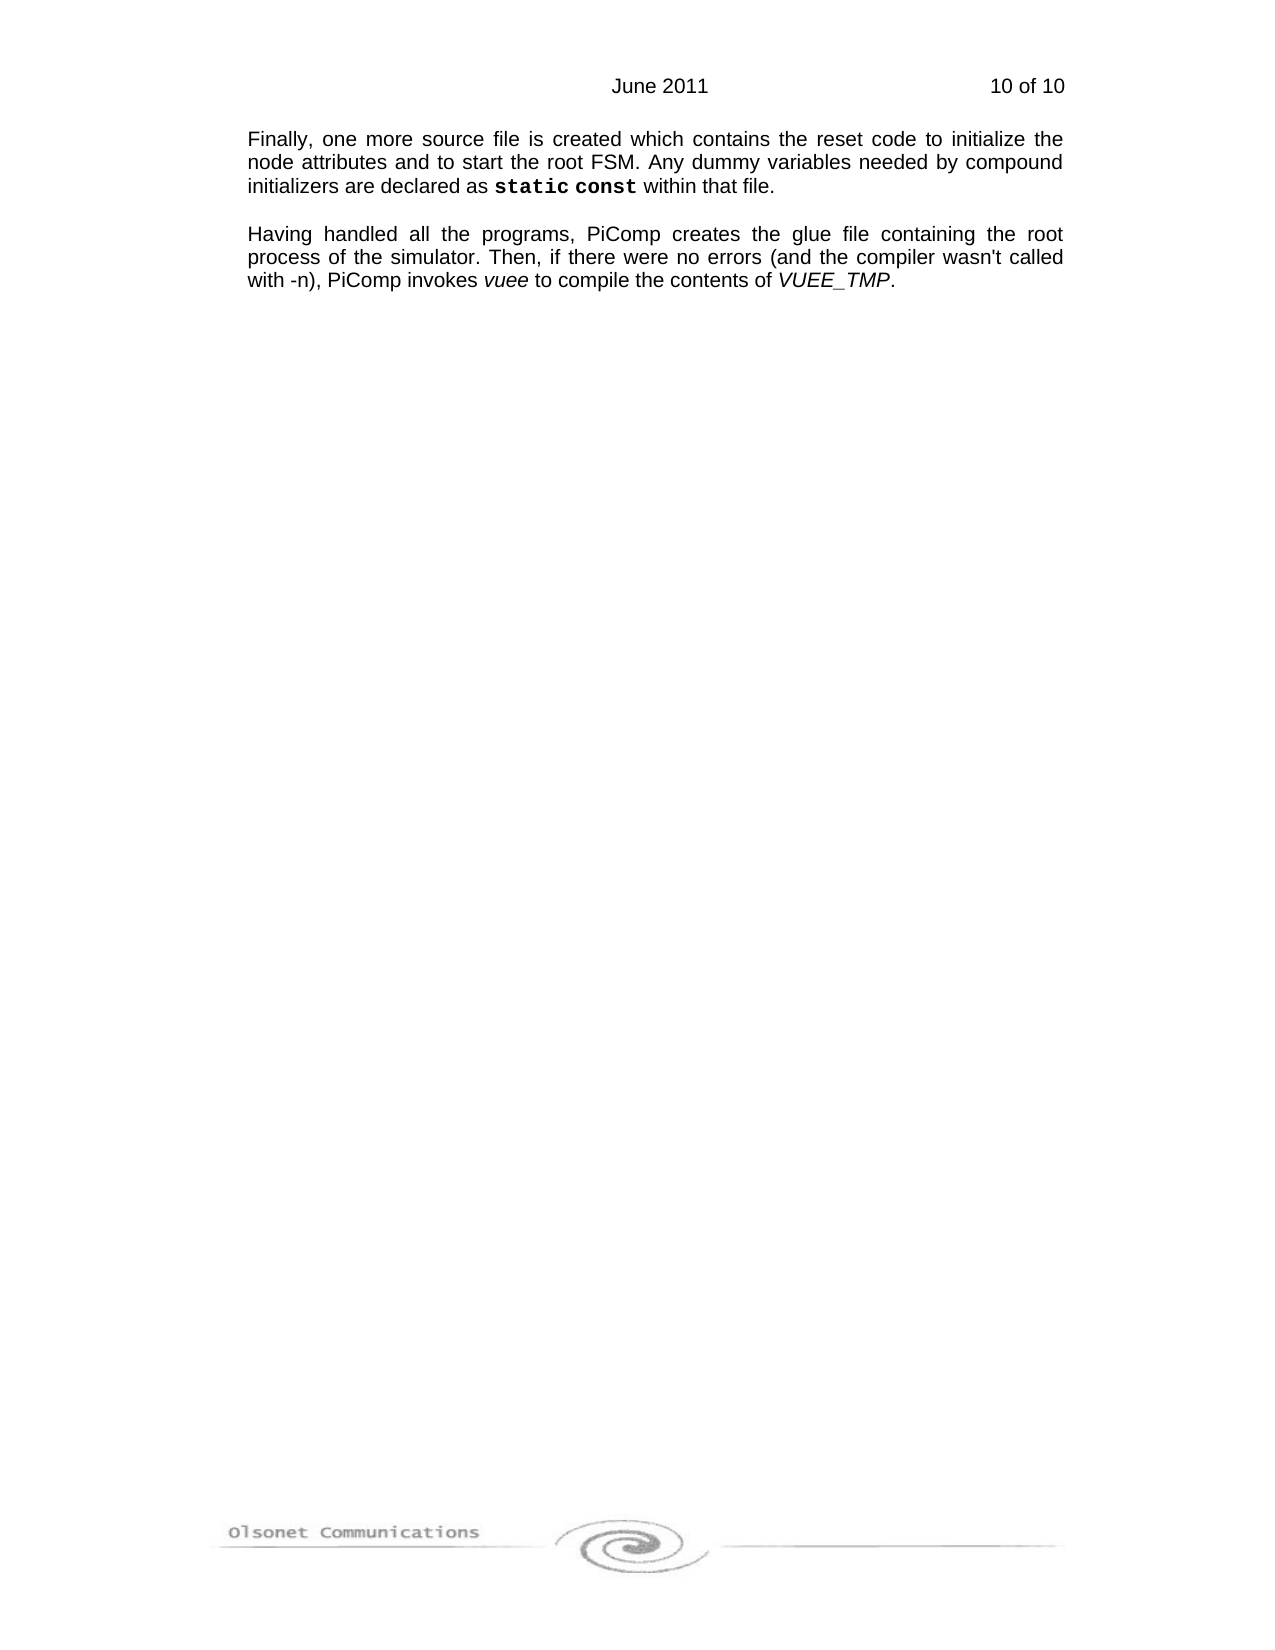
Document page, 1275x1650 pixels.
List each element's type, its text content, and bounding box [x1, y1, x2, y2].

text Having handled all the programs, PiComp creates the glue file containing the root process of the simulator. Then, if there were no errors (and the compiler wasn't called with -n), PiComp invokes vuee to compile the contents of VUEE_TMP. [247, 222, 1065, 292]
text Finally, one more source file is created which contains the reset code to initialize the node attributes and to start the root FSM. Any dummy variables needed by compound initializers are declared as static const within that file. [247, 128, 1065, 199]
picture [210, 1504, 1065, 1596]
